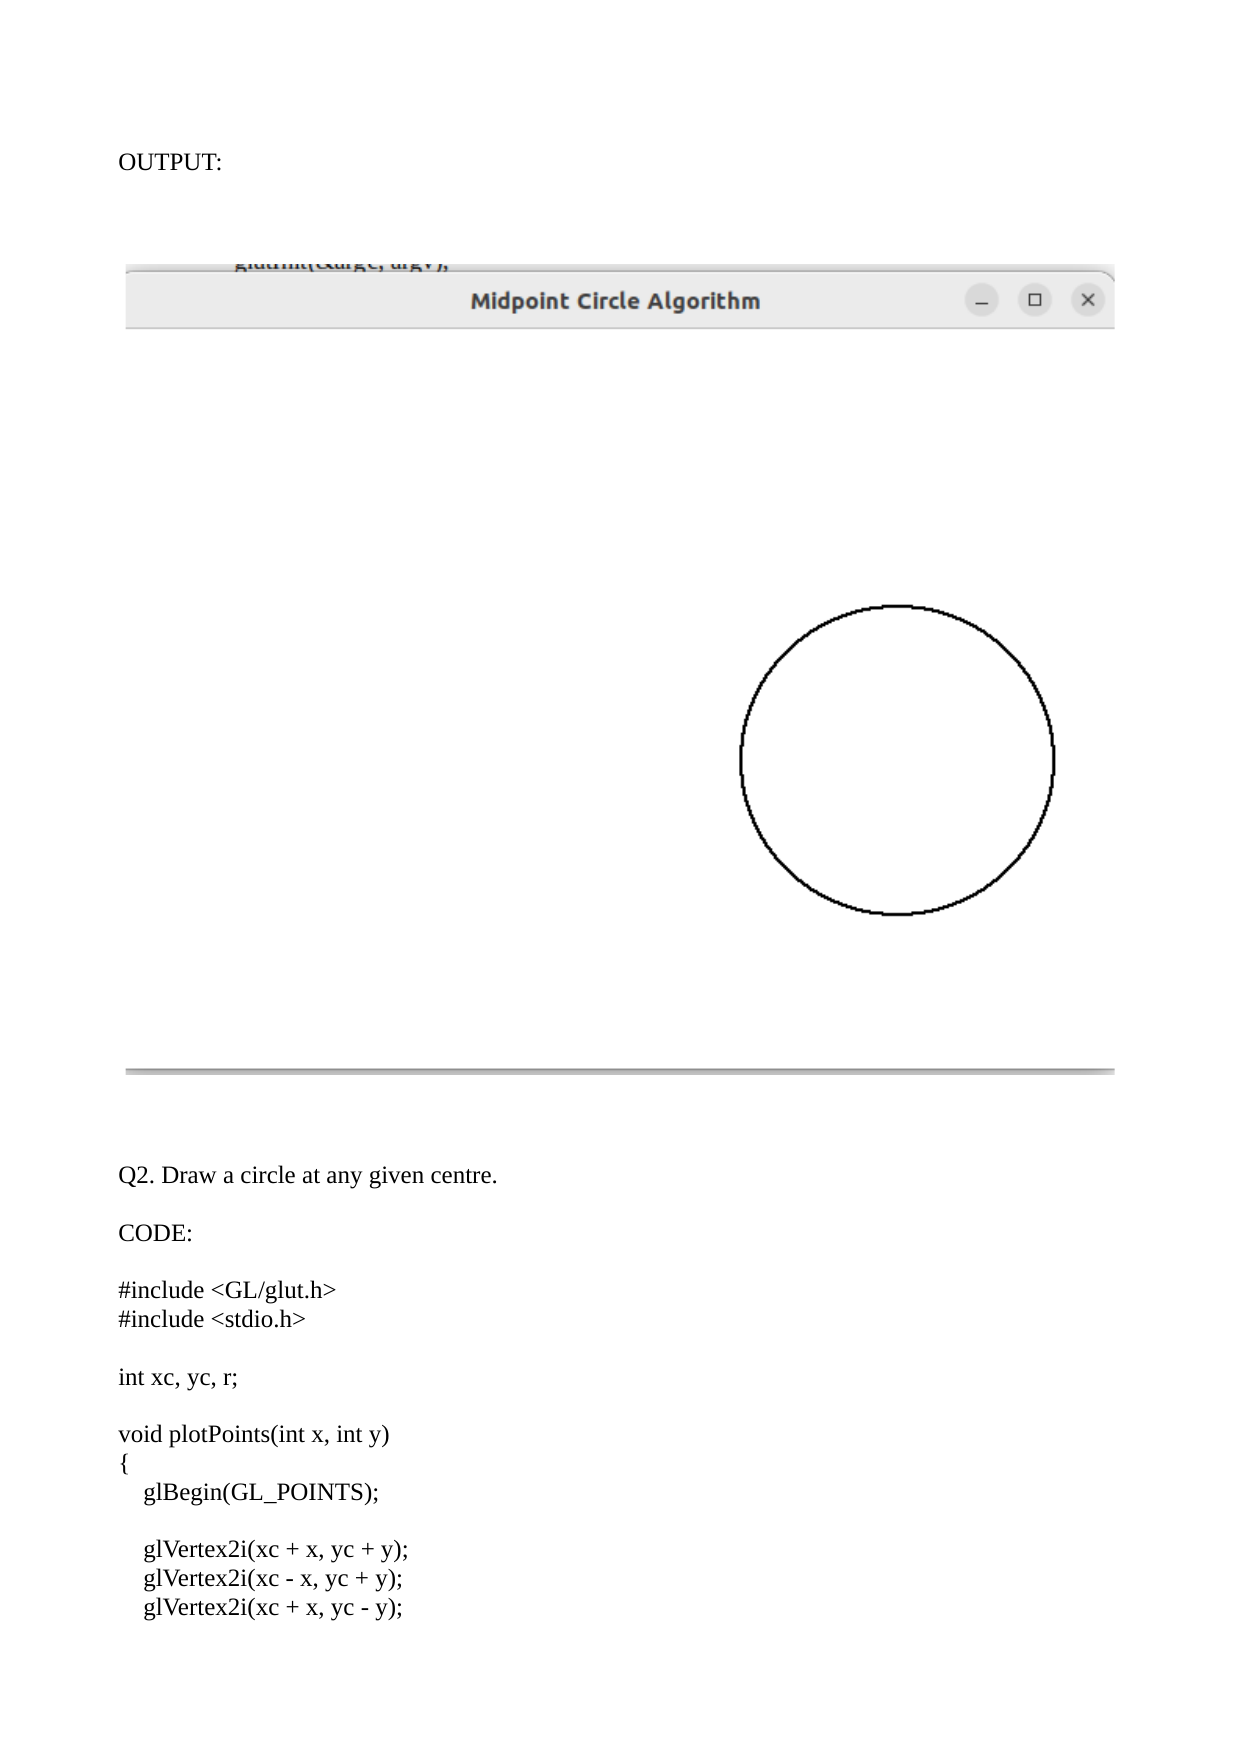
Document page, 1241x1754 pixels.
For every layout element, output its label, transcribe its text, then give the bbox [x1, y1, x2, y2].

text #include <GL/glut.h> [118, 1275, 1122, 1304]
text CODE: [118, 1218, 1122, 1247]
text OUTPUT: [118, 147, 1122, 176]
text Q2. Draw a circle at any given centre. [118, 1160, 1122, 1189]
text int xc, yc, r; [118, 1362, 1122, 1390]
text glVertex2i(xc + x, yc + y); [118, 1534, 1122, 1563]
text #include <stdio.h> [118, 1304, 1122, 1333]
picture [125, 264, 1115, 1075]
text glBegin(GL_POINTS); [118, 1477, 1122, 1505]
text glVertex2i(xc - x, yc + y); [118, 1563, 1122, 1592]
text { [118, 1448, 1122, 1477]
text glVertex2i(xc + x, yc - y); [118, 1592, 1122, 1620]
text void plotPoints(int x, int y) [118, 1419, 1122, 1448]
